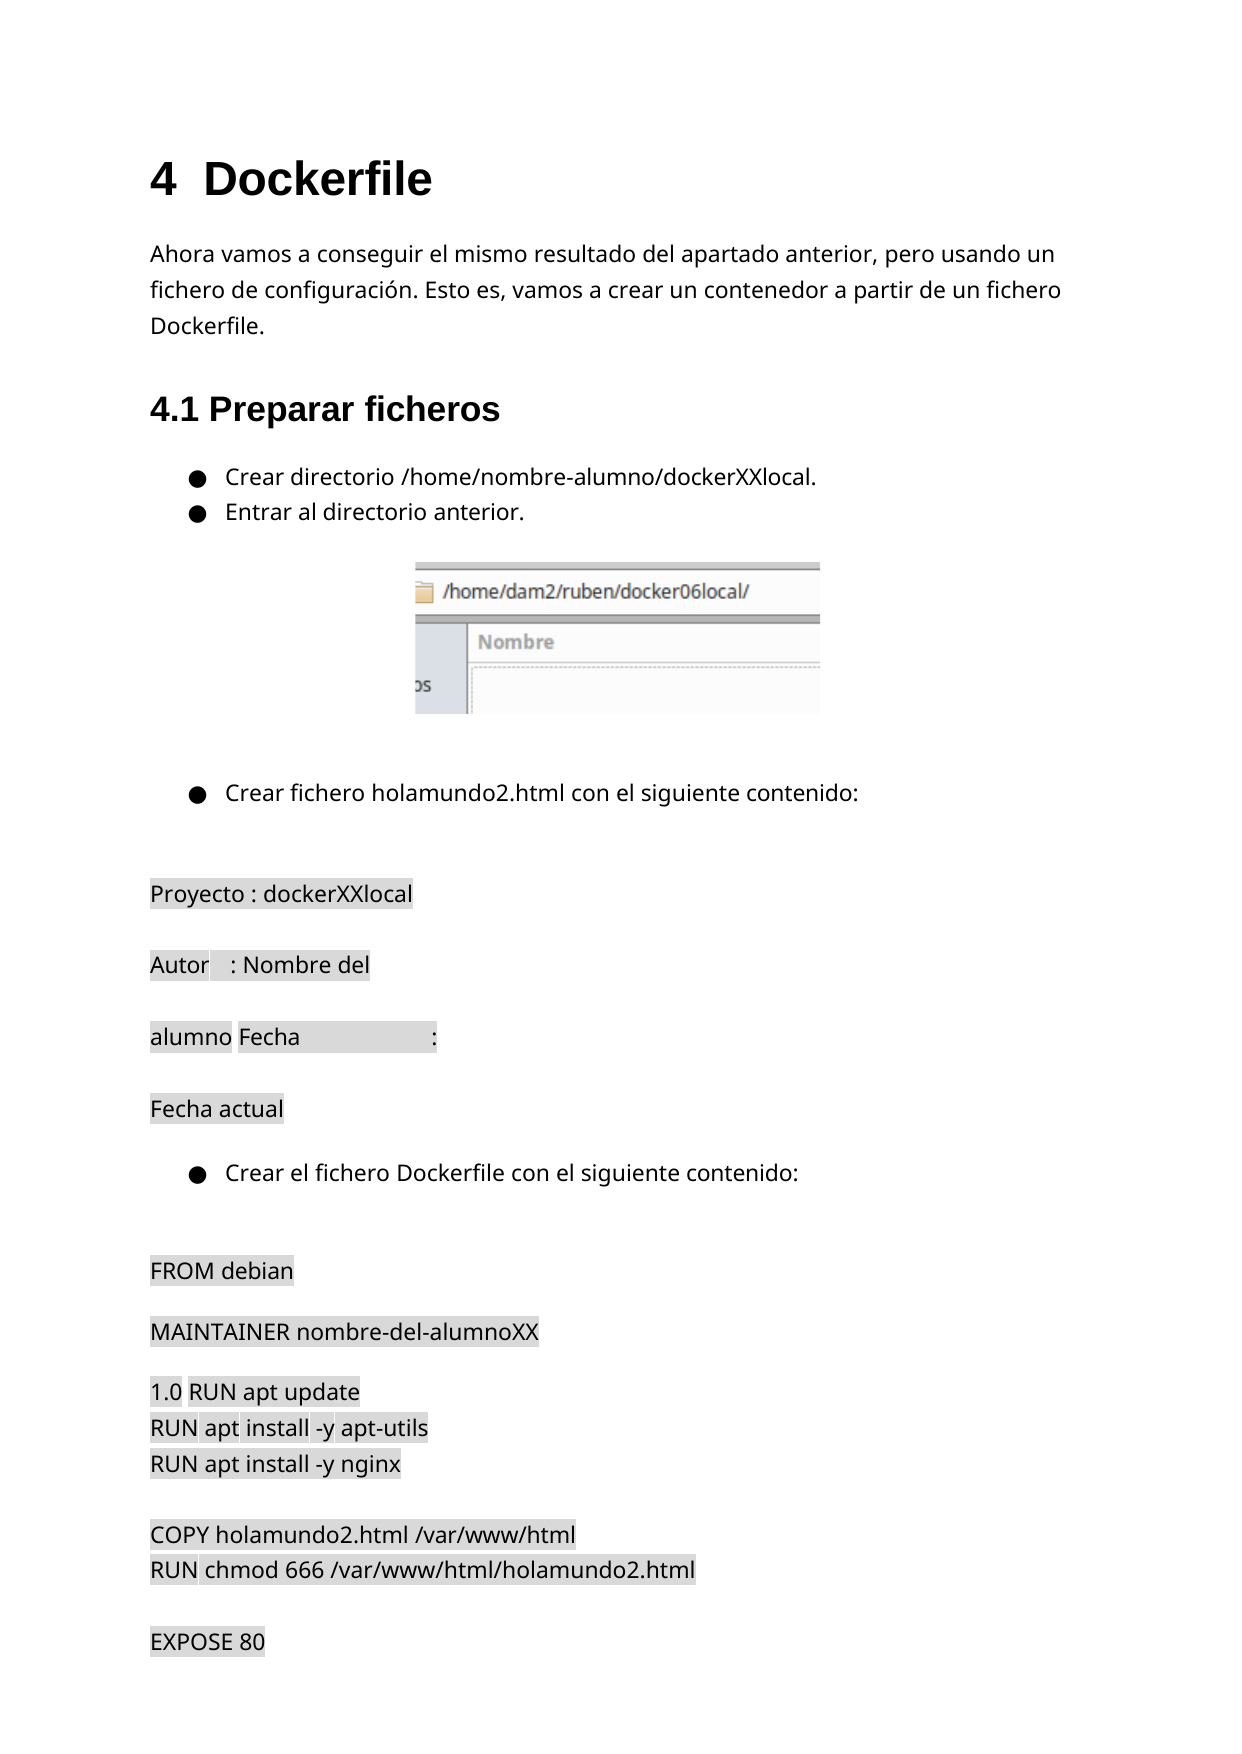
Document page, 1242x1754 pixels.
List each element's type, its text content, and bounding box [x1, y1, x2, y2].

text COPY holamundo2.html /var/www/html [150, 1519, 1104, 1550]
list Crear el fichero Dockerfile con el siguiente contenido: [187, 1165, 1104, 1186]
text FROM debian [150, 1255, 1104, 1286]
text Ahora vamos a conseguir el mismo resultado del apartado anterior, pero usando un fichero de configuración. Esto es, vamos a crear un contenedor a partir de un fichero Dockerfile. [150, 238, 1083, 341]
list Crear directorio /home/nombre-alumno/dockerXXlocal. [187, 460, 1104, 492]
picture [415, 562, 821, 714]
text RUN chmod 666 /var/www/html/holamundo2.html EXPOSE 80 [150, 1554, 740, 1657]
list Entrar al directorio anterior. [187, 496, 1104, 527]
text RUN apt install -y apt-utils RUN apt install -y nginx [150, 1412, 443, 1479]
subtitle Preparar ficheros [150, 388, 1104, 429]
subtitle Dockerfile [150, 150, 1104, 205]
text MAINTAINER nombre-del-alumnoXX 1.0 RUN apt update [150, 1287, 564, 1407]
list Crear fichero holamundo2.html con el siguiente contenido: [187, 777, 1104, 808]
text Proyecto : dockerXXlocal Autor : Nombre del alumno Fecha : Fecha actual [150, 878, 443, 1124]
